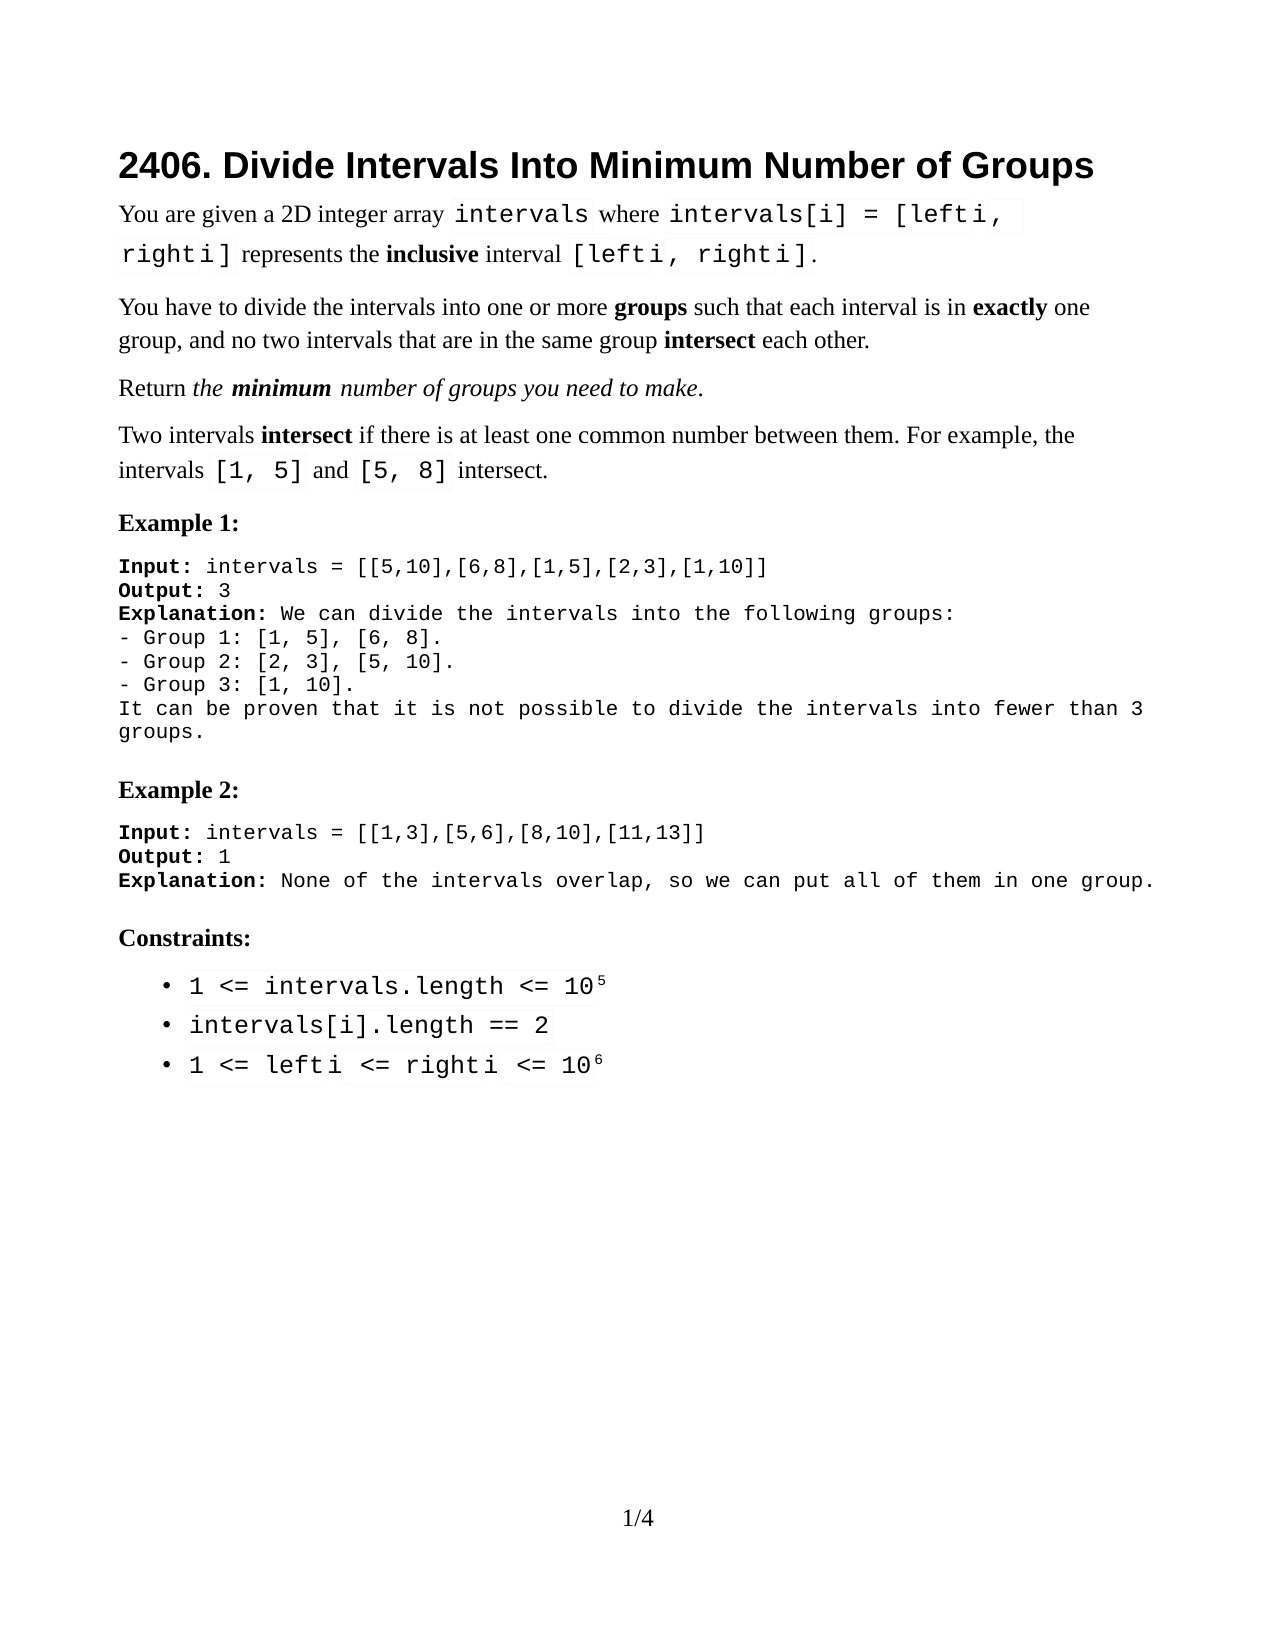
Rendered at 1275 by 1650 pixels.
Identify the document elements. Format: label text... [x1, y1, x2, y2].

text - Group 2: [2, 3], [5, 10]. [118, 651, 1157, 674]
list [553, 1010, 1157, 1044]
list 1 <= lefti <= righti <= 106 [595, 1049, 1157, 1084]
list 1 <= intervals.length <= 105 [162, 970, 597, 1005]
text Example 1: [118, 508, 1157, 537]
text - Group 3: [1, 10]. [118, 674, 1157, 698]
subtitle 2406. Divide Intervals Into Minimum Number of Groups [118, 143, 1157, 186]
list intervals[i].length == 2 [162, 1010, 552, 1044]
list 1 <= lefti <= righti <= 106 [499, 1050, 594, 1084]
text Input: intervals = [[1,3],[5,6],[8,10],[11,13]] [118, 822, 1157, 846]
list 1 <= lefti <= righti <= 106 [343, 1050, 483, 1084]
text Explanation: We can divide the intervals into the following groups: [118, 603, 1157, 627]
text Input: intervals = [[5,10],[6,8],[1,5],[2,3],[1,10]] [118, 556, 1157, 580]
text Output: 3 [118, 580, 1157, 603]
text Example 2: [118, 775, 1157, 803]
text Explanation: None of the intervals overlap, so we can put all of them in one group. [118, 869, 1157, 893]
text Return the minimum number of groups you need to make. [118, 373, 1157, 402]
text - Group 1: [1, 5], [6, 8]. [118, 627, 1157, 651]
text You have to divide the intervals into one or more groups such that each interval is in exactly one group, and no two intervals that are in the same group intersect each other. [118, 292, 1157, 354]
text You are given a 2D integer array intervals where intervals[i] = [lefti, righti] represents the inclusive interval [lefti, righti]. [118, 199, 1157, 273]
text It can be proven that it is not possible to divide the intervals into fewer than 3 groups. [118, 698, 1157, 745]
text Output: 1 [118, 846, 1157, 869]
text Constraints: [118, 923, 1157, 951]
text Two intervals intersect if there is at least one common number between them. For example, the intervals [1, 5] and [5, 8] intersect. [118, 421, 1157, 489]
list 1 <= lefti <= righti <= 106 [162, 1049, 327, 1084]
list 1 <= intervals.length <= 105 [598, 970, 1157, 1005]
